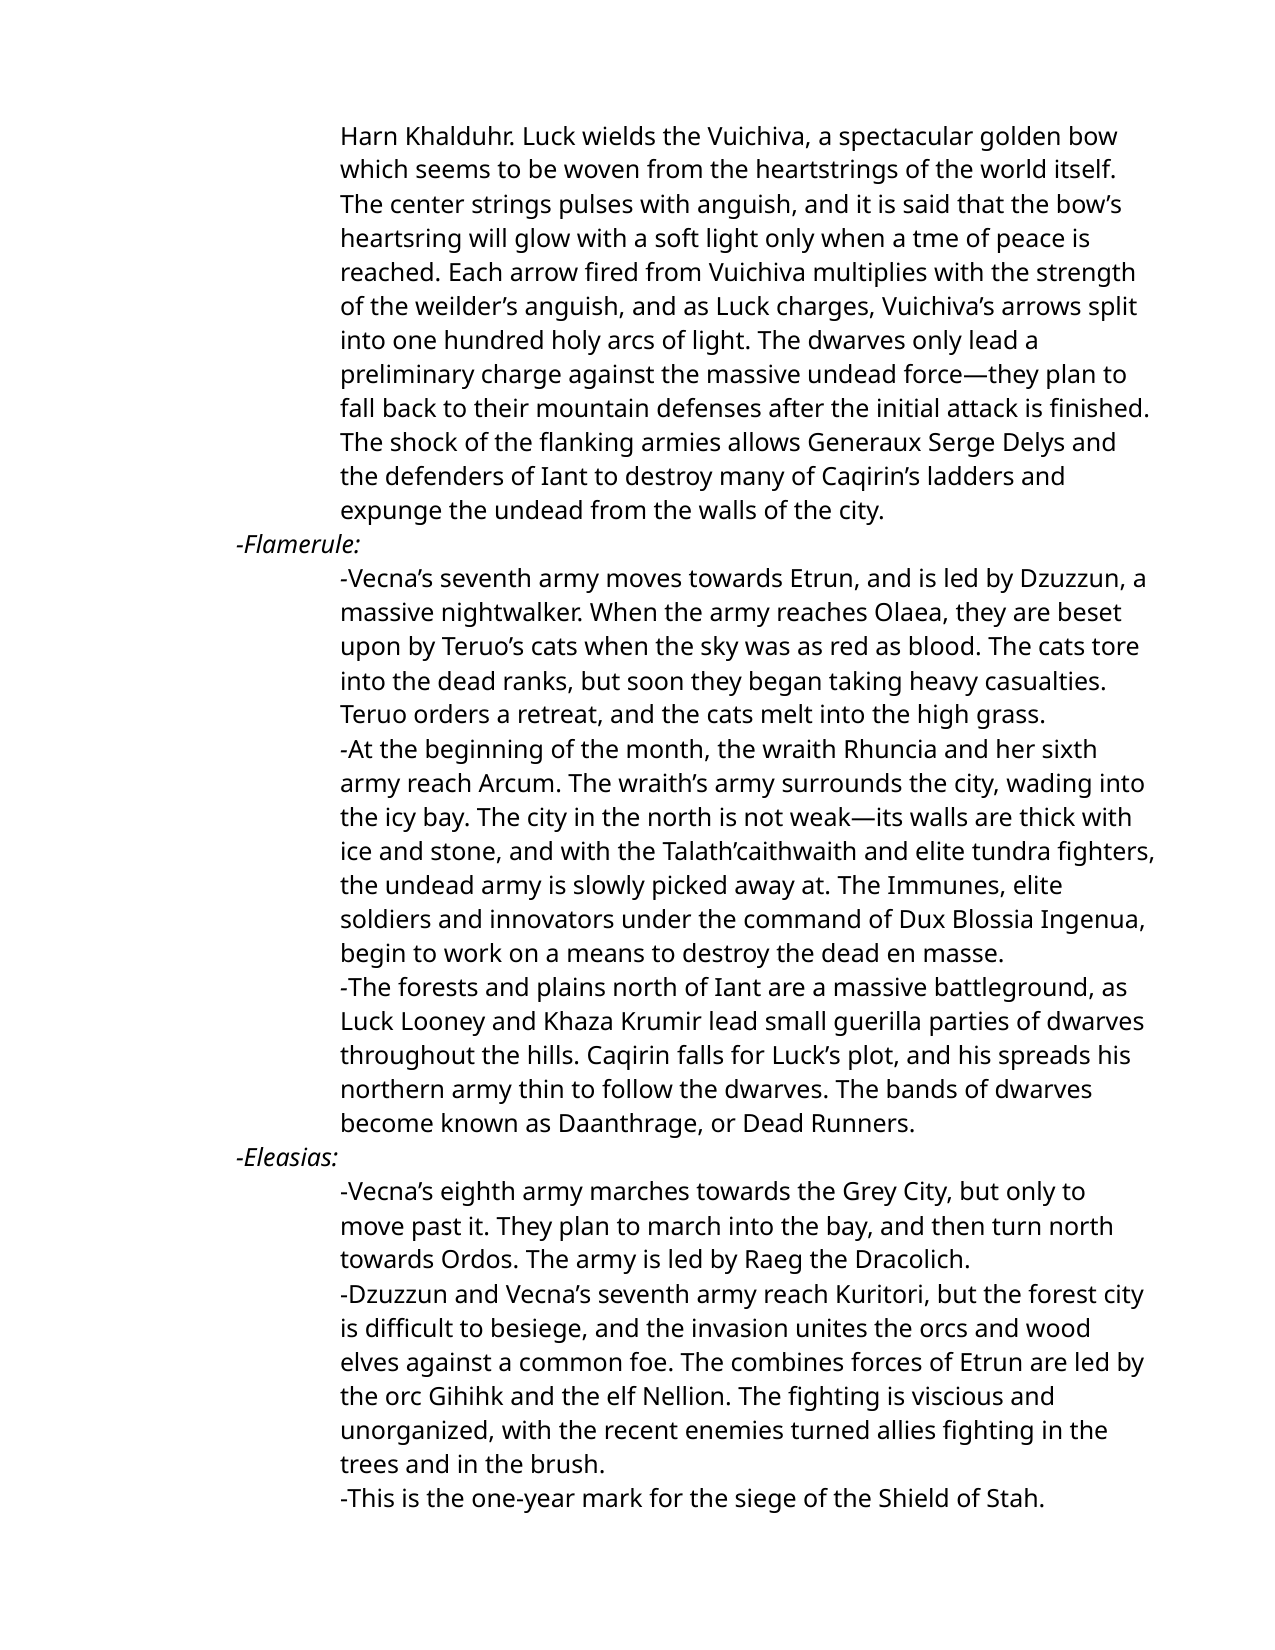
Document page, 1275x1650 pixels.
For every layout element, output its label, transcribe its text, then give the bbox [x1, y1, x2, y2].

text -Vecna’s seventh army moves towards Etrun, and is led by Dzuzzun, a massive nightwalker. When the army reaches Olaea, they are beset upon by Teruo’s cats when the sky was as red as blood. The cats tore into the dead ranks, but soon they began taking heavy casualties. Teruo orders a retreat, and the cats melt into the high grass. [340, 561, 1157, 731]
text -Eleasias: [192, 1140, 1157, 1174]
text -This is the one-year mark for the siege of the Shield of Stah. [340, 1481, 1157, 1515]
text -Dzuzzun and Vecna’s seventh army reach Kuritori, but the forest city is difficult to besiege, and the invasion unites the orcs and wood elves against a common foe. The combines forces of Etrun are led by the orc Gihihk and the elf Nellion. The fighting is viscious and unorganized, with the recent enemies turned allies fighting in the trees and in the brush. [340, 1276, 1157, 1481]
text Harn Khalduhr. Luck wields the Vuichiva, a spectacular golden bow which seems to be woven from the heartstrings of the world itself. The center strings pulses with anguish, and it is said that the bow’s heartsring will glow with a soft light only when a tme of peace is reached. Each arrow fired from Vuichiva multiplies with the strength of the weilder’s anguish, and as Luck charges, Vuichiva’s arrows split into one hundred holy arcs of light. The dwarves only lead a preliminary charge against the massive undead force—they plan to fall back to their mountain defenses after the initial attack is finished. The shock of the flanking armies allows Generaux Serge Delys and the defenders of Iant to destroy many of Caqirin’s ladders and expunge the undead from the walls of the city. [340, 118, 1157, 527]
text -At the beginning of the month, the wraith Rhuncia and her sixth army reach Arcum. The wraith’s army surrounds the city, wading into the icy bay. The city in the north is not weak—its walls are thick with ice and stone, and with the Talath’caithwaith and elite tundra fighters, the undead army is slowly picked away at. The Immunes, elite soldiers and innovators under the command of Dux Blossia Ingenua, begin to work on a means to destroy the dead en masse. [340, 731, 1157, 970]
text -The forests and plains north of Iant are a massive battleground, as Luck Looney and Khaza Krumir lead small guerilla parties of dwarves throughout the hills. Caqirin falls for Luck’s plot, and his spreads his northern army thin to follow the dwarves. The bands of dwarves become known as Daanthrage, or Dead Runners. [340, 970, 1157, 1140]
text -Vecna’s eighth army marches towards the Grey City, but only to move past it. They plan to march into the bay, and then turn north towards Ordos. The army is led by Raeg the Dracolich. [340, 1174, 1157, 1276]
text -Flamerule: [192, 527, 1157, 561]
